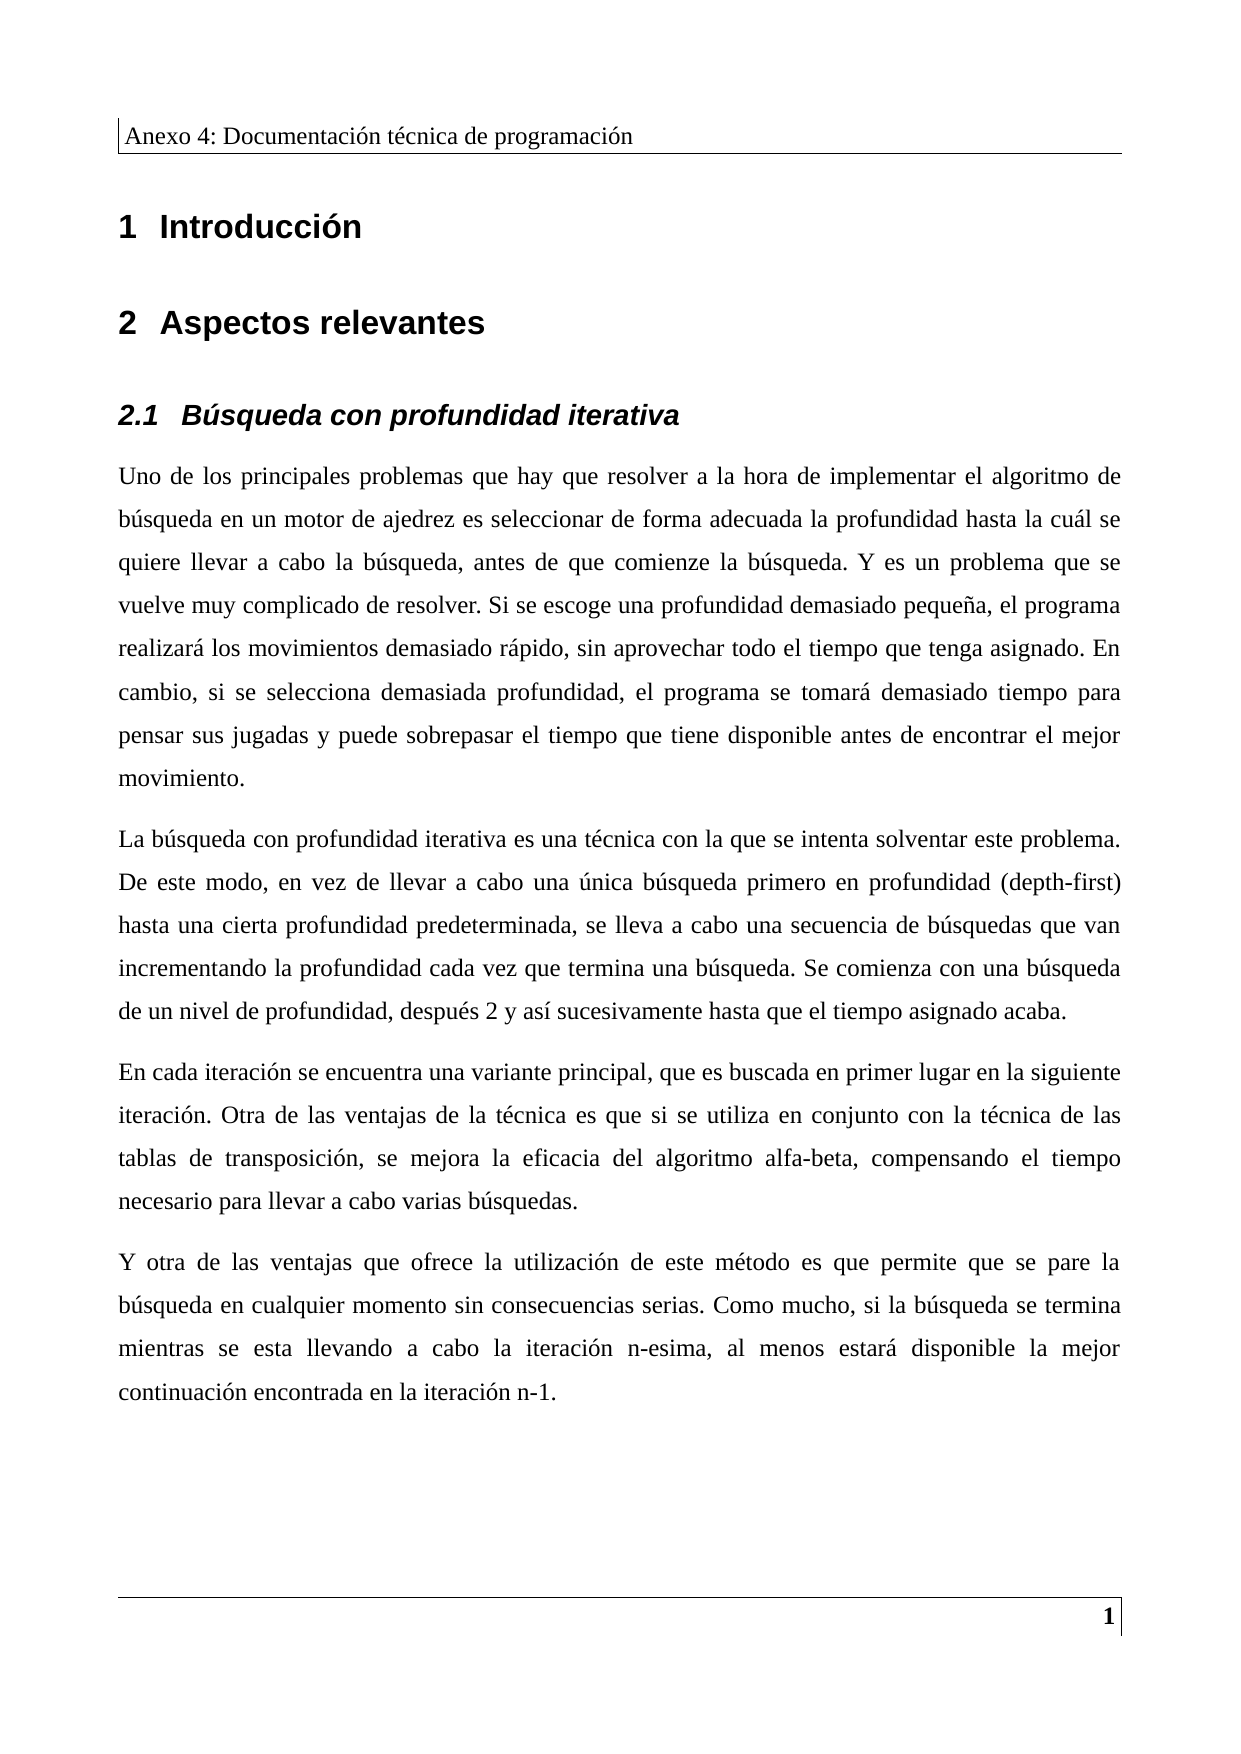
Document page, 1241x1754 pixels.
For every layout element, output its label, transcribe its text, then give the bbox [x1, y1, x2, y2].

subtitle Introducción [118, 207, 1122, 246]
text Y otra de las ventajas que ofrece la utilización de este método es que permite que se pare la búsqueda en cualquier momento sin consecuencias serias. Como mucho, si la búsqueda se termina mientras se esta llevando a cabo la iteración n-esima, al menos estará disponible la mejor continuación encontrada en la iteración n-1. [118, 1247, 1122, 1405]
subtitle Aspectos relevantes [118, 303, 1122, 341]
subtitle Búsqueda con profundidad iterativa [118, 398, 1122, 432]
text Uno de los principales problemas que hay que resolver a la hora de implementar el algoritmo de búsqueda en un motor de ajedrez es seleccionar de forma adecuada la profundidad hasta la cuál se quiere llevar a cabo la búsqueda, antes de que comienze la búsqueda. Y es un problema que se vuelve muy complicado de resolver. Si se escoge una profundidad demasiado pequeña, el programa realizará los movimientos demasiado rápido, sin aprovechar todo el tiempo que tenga asignado. En cambio, si se selecciona demasiada profundidad, el programa se tomará demasiado tiempo para pensar sus jugadas y puede sobrepasar el tiempo que tiene disponible antes de encontrar el mejor movimiento. [118, 461, 1122, 792]
text En cada iteración se encuentra una variante principal, que es buscada en primer lugar en la siguiente iteración. Otra de las ventajas de la técnica es que si se utiliza en conjunto con la técnica de las tablas de transposición, se mejora la eficacia del algoritmo alfa-beta, compensando el tiempo necesario para llevar a cabo varias búsquedas. [118, 1057, 1122, 1215]
text La búsqueda con profundidad iterativa es una técnica con la que se intenta solventar este problema. De este modo, en vez de llevar a cabo una única búsqueda primero en profundidad (depth-first) hasta una cierta profundidad predeterminada, se lleva a cabo una secuencia de búsquedas que van incrementando la profundidad cada vez que termina una búsqueda. Se comienza con una búsqueda de un nivel de profundidad, después 2 y así sucesivamente hasta que el tiempo asignado acaba. [118, 824, 1122, 1025]
